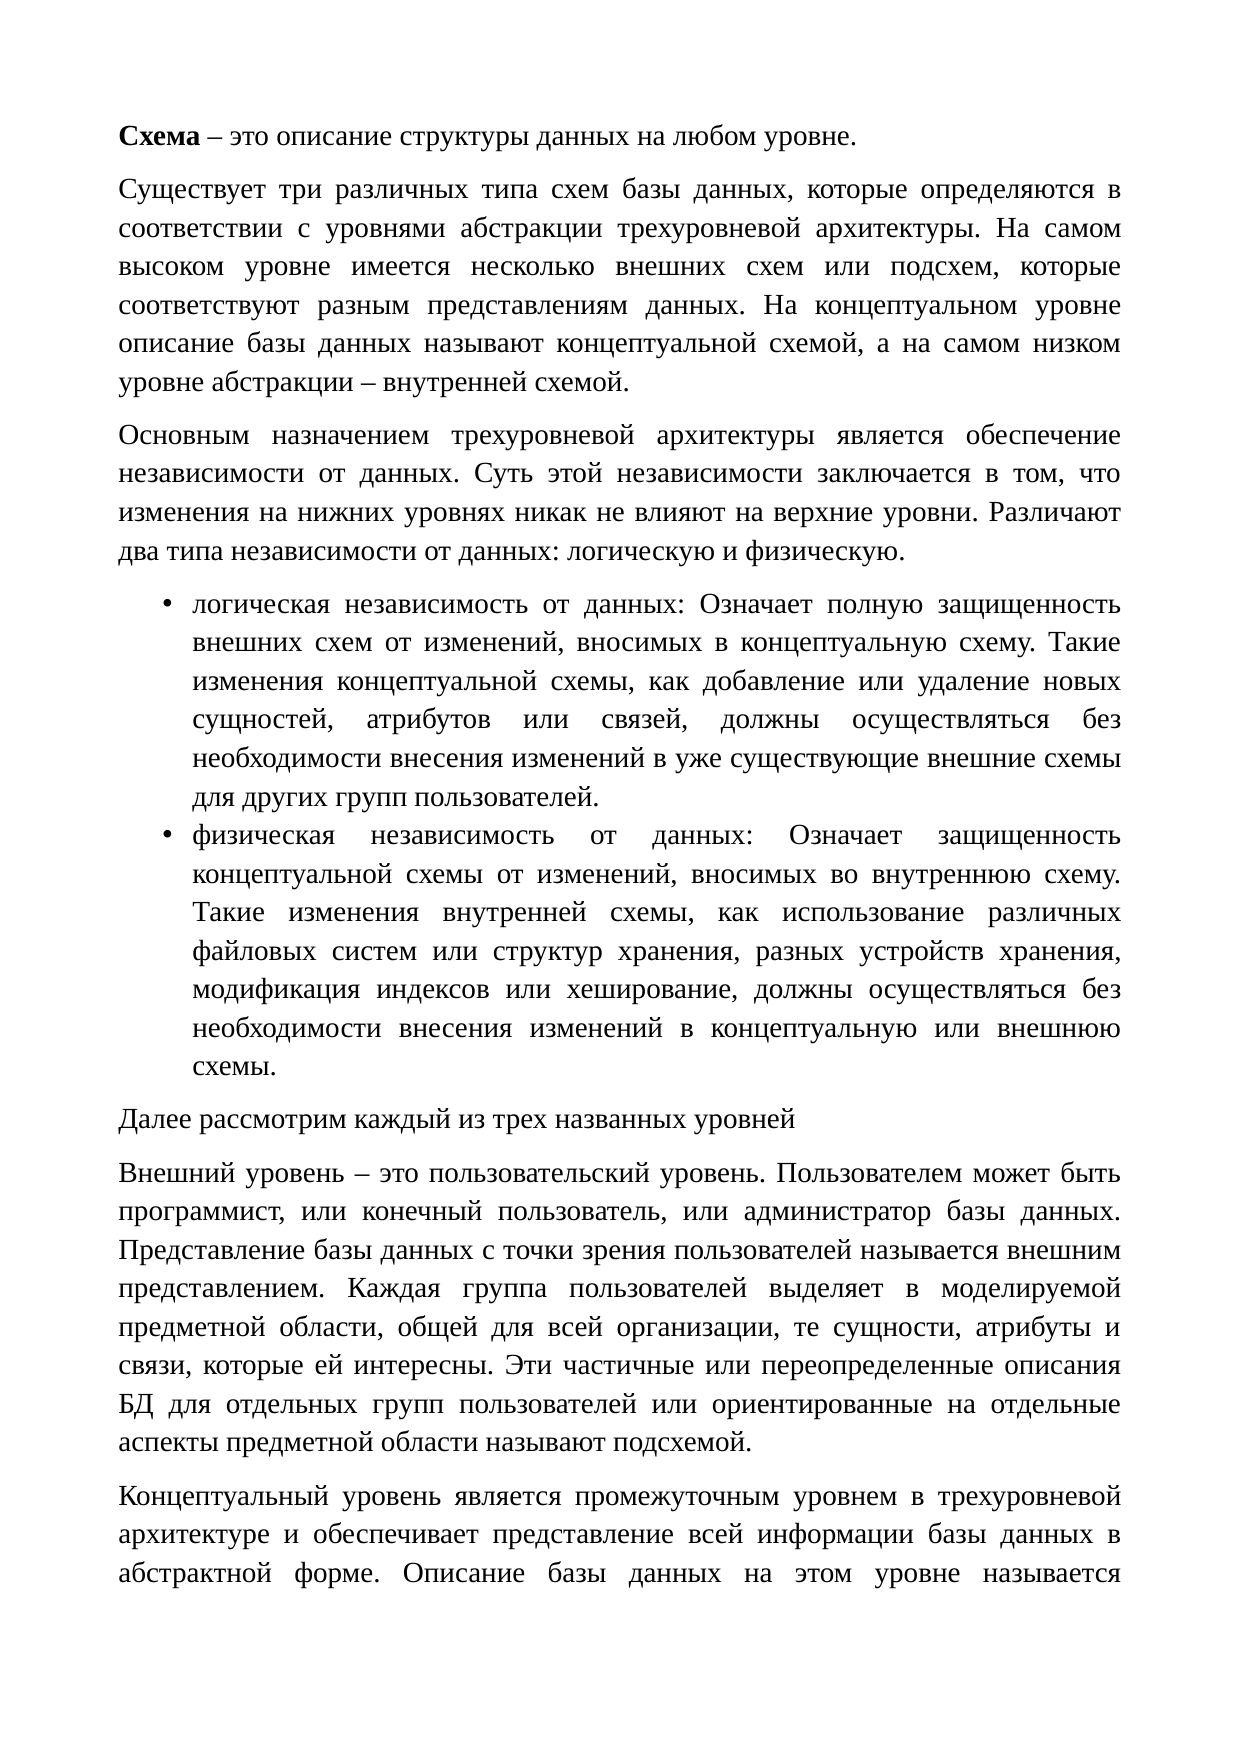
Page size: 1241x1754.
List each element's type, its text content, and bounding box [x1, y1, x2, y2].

text Схема – это описание структуры данных на любом уровне. [118, 118, 1122, 152]
text Концептуальный уровень является промежуточным уровнем в трехуровневой архитектуре и обеспечивает представление всей информации базы данных в абстрактной форме. Описание базы данных на этом уровне называется [118, 1478, 1122, 1588]
text Внешний уровень – это пользовательский уровень. Пользователем может быть программист, или конечный пользователь, или администратор базы данных. Представление базы данных с точки зрения пользователей называется внешним представлением. Каждая группа пользователей выделяет в моделируемой предметной области, общей для всей организации, те сущности, атрибуты и связи, которые ей интересны. Эти частичные или переопределенные описания БД для отдельных групп пользователей или ориентированные на отдельные аспекты предметной области называют подсхемой. [118, 1155, 1122, 1458]
list логическая независимость от данных: Означает полную защищенность внешних схем от изменений, вносимых в концептуальную схему. Такие изменения концептуальной схемы, как добавление или удаление новых сущностей, атрибутов или связей, должны осуществляться без необходимости внесения изменений в уже существующие внешние схемы для других групп пользователей. [162, 586, 1122, 812]
list физическая независимость от данных: Означает защищенность концептуальной схемы от изменений, вносимых во внутреннюю схему. Такие изменения внутренней схемы, как использование различных файловых систем или структур хранения, разных устройств хранения, модификация индексов или хеширование, должны осуществляться без необходимости внесения изменений в концептуальную или внешнюю схемы. [162, 817, 1122, 1082]
text Основным назначением трехуровневой архитектуры является обеспечение независимости от данных. Суть этой независимости заключается в том, что изменения на нижних уровнях никак не влияют на верхние уровни. Различают два типа независимости от данных: логическую и физическую. [118, 417, 1122, 566]
text Существует три различных типа схем базы данных, которые определяются в соответствии с уровнями абстракции трехуровневой архитектуры. На самом высоком уровне имеется несколько внешних схем или подсхем, которые соответствуют разным представлениям данных. На концептуальном уровне описание базы данных называют концептуальной схемой, а на самом низком уровне абстракции – внутренней схемой. [118, 171, 1122, 397]
text Далее рассмотрим каждый из трех названных уровней [118, 1102, 1122, 1135]
